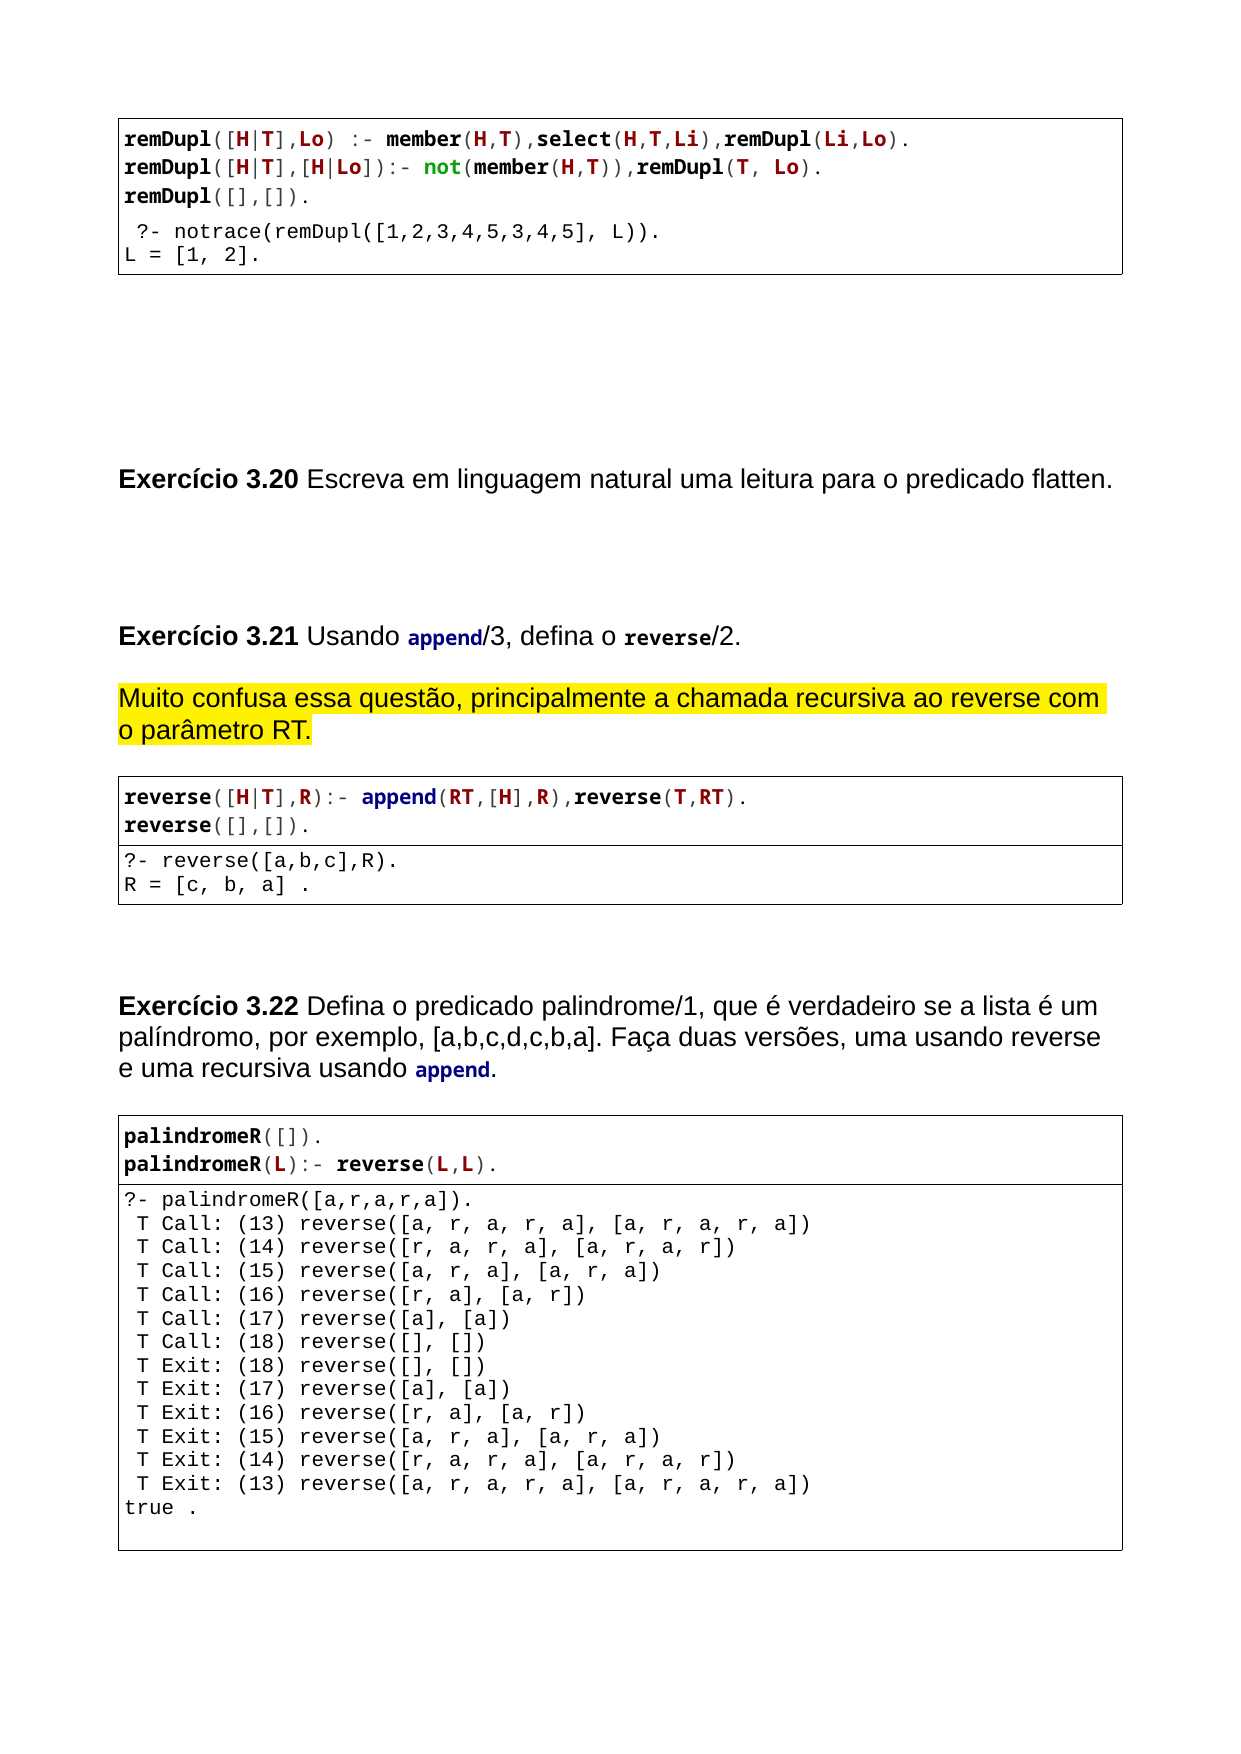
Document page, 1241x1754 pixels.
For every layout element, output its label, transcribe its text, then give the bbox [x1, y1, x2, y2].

table_header remDupl([H|T],Lo) :- member(H,T),select(H,T,Li),remDupl(Li,Lo). remDupl([H|T],[H|Lo]):- not(member(H,T)),remDupl(T, Lo). remDupl([],[]). [119, 119, 1122, 215]
text Exercício 3.20 Escreva em linguagem natural uma leitura para o predicado flatten. [118, 463, 1122, 494]
table_header palindromeR([]). palindromeR(L):- reverse(L,L). [119, 1116, 1122, 1183]
table_header reverse([H|T],R):- append(RT,[H],R),reverse(T,RT). reverse([],[]). [119, 777, 1122, 844]
table_cell ?- reverse([a,b,c],R). R = [c, b, a] . [119, 846, 1122, 903]
table_cell ?- notrace(remDupl([1,2,3,4,5,3,4,5], L)). L = [1, 2]. [119, 215, 1122, 274]
table_cell ?- palindromeR([a,r,a,r,a]). T Call: (13) reverse([a, r, a, r, a], [a, r, a, r, a]) T Call: (14) reverse([r, a, r, a], [a, r, a, r]) T Call: (15) reverse([a, r, a], [a, r, a]) T Call: (16) reverse([r, a], [a, r]) T Call: (17) reverse([a], [a]) T Call: (18) reverse([], []) T Exit: (18) reverse([], []) T Exit: (17) reverse([a], [a]) T Exit: (16) reverse([r, a], [a, r]) T Exit: (15) reverse([a, r, a], [a, r, a]) T Exit: (14) reverse([r, a, r, a], [a, r, a, r]) T Exit: (13) reverse([a, r, a, r, a], [a, r, a, r, a]) true . [119, 1185, 1122, 1550]
text Muito confusa essa questão, principalmente a chamada recursiva ao reverse com o parâmetro RT. [118, 682, 1122, 745]
text Exercício 3.21 Usando append/3, defina o reverse/2. [118, 619, 1122, 651]
text Exercício 3.22 Defina o predicado palindrome/1, que é verdadeiro se a lista é um palíndromo, por exemplo, [a,b,c,d,c,b,a]. Faça duas versões, uma usando reverse e uma recursiva usando append. [118, 990, 1122, 1084]
